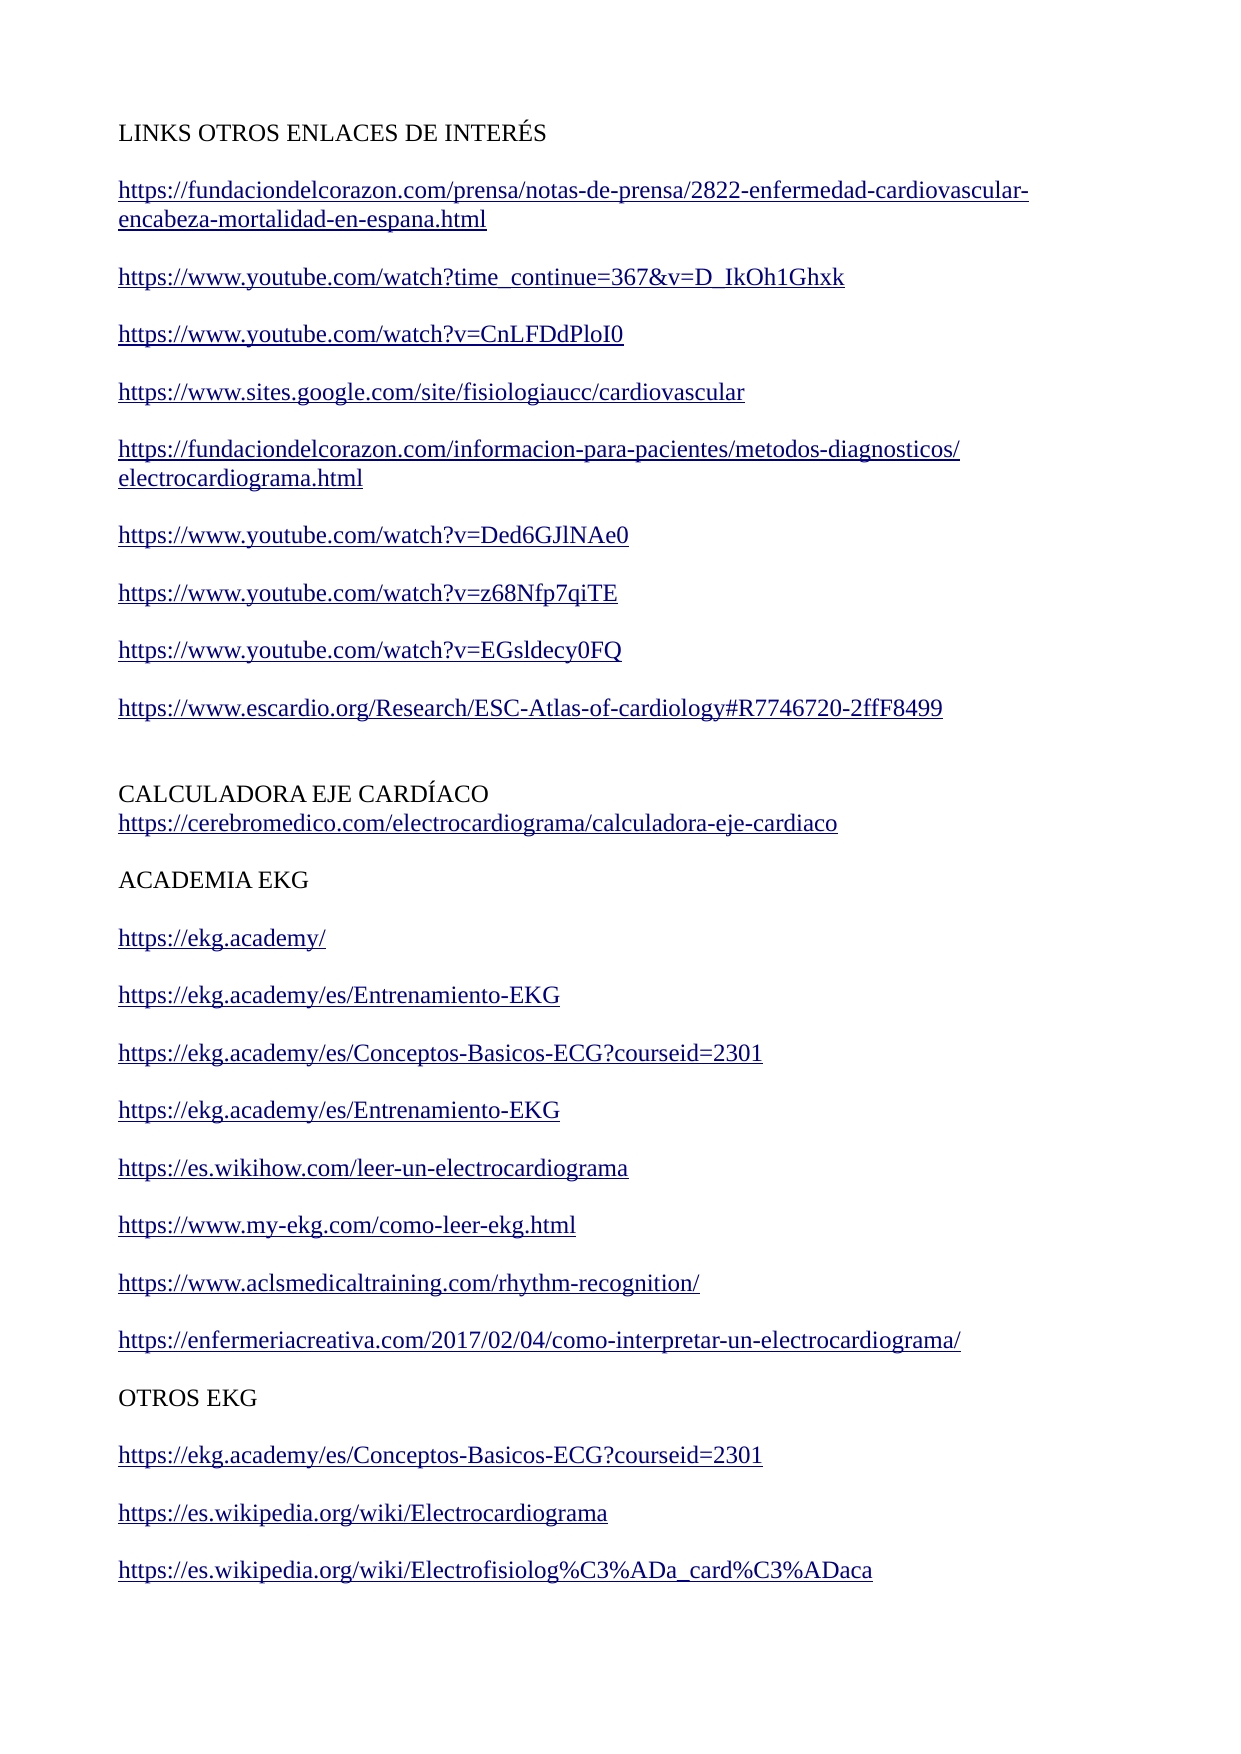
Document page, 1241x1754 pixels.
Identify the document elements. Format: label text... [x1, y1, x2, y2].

text https://ekg.academy/es/Entrenamiento-EKG [118, 1096, 1122, 1124]
text https://ekg.academy/ [118, 923, 1122, 952]
text https://www.youtube.com/watch?v=EGsldecy0FQ [118, 636, 1122, 664]
text CALCULADORA EJE CARDÍACO [118, 779, 1122, 808]
text LINKS OTROS ENLACES DE INTERÉS [118, 118, 1122, 147]
text https://www.sites.google.com/site/fisiologiaucc/cardiovascular [118, 377, 1122, 406]
text https://es.wikihow.com/leer-un-electrocardiograma [118, 1153, 1122, 1182]
text https://www.youtube.com/watch?v=z68Nfp7qiTE [118, 578, 1122, 607]
text https://es.wikipedia.org/wiki/Electrocardiograma [118, 1498, 1122, 1527]
text https://es.wikipedia.org/wiki/Electrofisiolog%C3%ADa_card%C3%ADaca [118, 1556, 1122, 1584]
text https://fundaciondelcorazon.com/prensa/notas-de-prensa/2822-enfermedad-cardiovascular-encabeza-mortalidad-en-espana.html [118, 176, 1122, 233]
text ACADEMIA EKG [118, 866, 1122, 894]
text https://ekg.academy/es/Conceptos-Basicos-ECG?courseid=2301 [118, 1441, 1122, 1469]
text https://cerebromedico.com/electrocardiograma/calculadora-eje-cardiaco [118, 808, 1122, 837]
text https://www.youtube.com/watch?v=CnLFDdPloI0 [118, 319, 1122, 348]
text https://www.aclsmedicaltraining.com/rhythm-recognition/ [118, 1268, 1122, 1297]
text https://www.escardio.org/Research/ESC-Atlas-of-cardiology#R7746720-2ffF8499 [118, 693, 1122, 722]
text https://fundaciondelcorazon.com/informacion-para-pacientes/metodos-diagnosticos/electrocardiograma.html [118, 434, 1122, 492]
text https://www.youtube.com/watch?v=Ded6GJlNAe0 [118, 521, 1122, 549]
text https://ekg.academy/es/Entrenamiento-EKG [118, 981, 1122, 1009]
text https://ekg.academy/es/Conceptos-Basicos-ECG?courseid=2301 [118, 1038, 1122, 1067]
text https://www.youtube.com/watch?time_continue=367&v=D_IkOh1Ghxk [118, 262, 1122, 291]
text https://www.my-ekg.com/como-leer-ekg.html [118, 1211, 1122, 1239]
text https://enfermeriacreativa.com/2017/02/04/como-interpretar-un-electrocardiograma/ [118, 1326, 1122, 1354]
text OTROS EKG [118, 1383, 1122, 1412]
